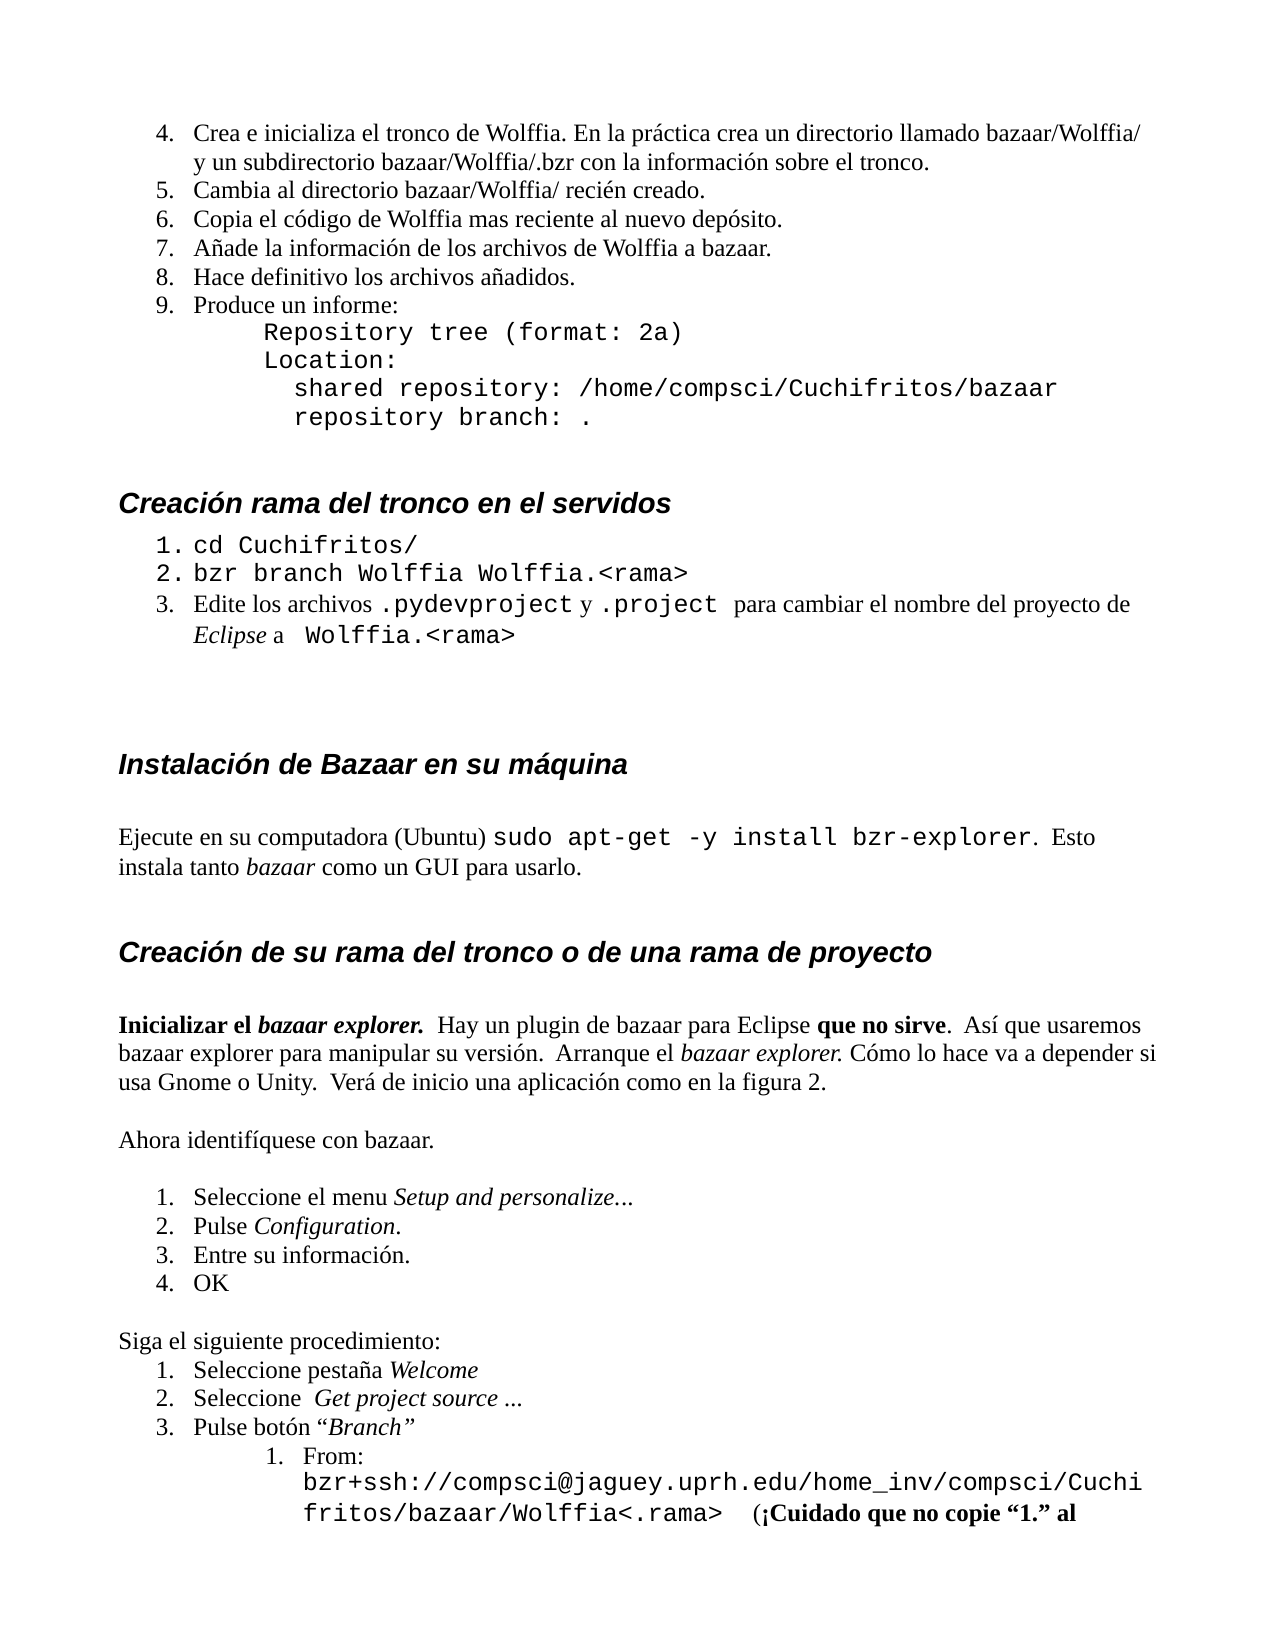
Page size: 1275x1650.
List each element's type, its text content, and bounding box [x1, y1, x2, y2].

text repository branch: . [263, 404, 1157, 433]
text Ahora identifíquese con bazaar. [118, 1125, 1157, 1153]
list bzr branch Wolffia Wolffia.<rama> [156, 561, 1157, 589]
list Entre su información. [156, 1240, 1157, 1268]
list Seleccione pestaña Welcome [156, 1355, 1157, 1383]
list Cambia al directorio bazaar/Wolffia/ recién creado. [156, 176, 1157, 204]
list Seleccione el menu Setup and personalize... [156, 1182, 1157, 1211]
text Repository tree (format: 2a) [263, 319, 1157, 348]
list Crea e inicializa el tronco de Wolffia. En la práctica crea un directorio llamado bazaar/Wolffia/ y un subdirectorio bazaar/Wolffia/.bzr con la información sobre el tronco. [156, 118, 1157, 176]
subtitle Instalación de Bazaar en su máquina [118, 747, 1157, 780]
text Location: [263, 348, 1157, 376]
text Inicializar el bazaar explorer. Hay un plugin de bazaar para Eclipse que no sirve. Así que usaremos bazaar explorer para manipular su versión. Arranque el bazaar explorer. Cómo lo hace va a depender si usa Gnome o Unity. Verá de inicio una aplicación como en la figura 2. [118, 1010, 1157, 1096]
list Añade la información de los archivos de Wolffia a bazaar. [156, 233, 1157, 262]
list Copia el código de Wolffia mas reciente al nuevo depósito. [156, 204, 1157, 233]
text Siga el siguiente procedimiento: [118, 1326, 1157, 1355]
list Pulse Configuration. [156, 1211, 1157, 1240]
list Seleccione Get project source ... [156, 1383, 1157, 1412]
list Pulse botón “Branch” [156, 1412, 1157, 1441]
subtitle Creación rama del tronco en el servidos [118, 486, 1157, 520]
list From: bzr+ssh://compsci@jaguey.uprh.edu/home_inv/compsci/Cuchifritos/bazaar/Wolffia<.rama> (¡Cuidado que no copie “1.” al [265, 1441, 1157, 1529]
list OK [156, 1268, 1157, 1297]
text shared repository: /home/compsci/Cuchifritos/bazaar [263, 376, 1157, 404]
subtitle Creación de su rama del tronco o de una rama de proyecto [118, 935, 1157, 968]
list Hace definitivo los archivos añadidos. [156, 262, 1157, 291]
text Ejecute en su computadora (Ubuntu) sudo apt-get -y install bzr-explorer. Esto instala tanto bazaar como un GUI para usarlo. [118, 822, 1157, 881]
list Edite los archivos .pydevproject y .project para cambiar el nombre del proyecto de Eclipse a Wolffia.<rama> [156, 589, 1157, 651]
list cd Cuchifritos/ [156, 532, 1157, 561]
list Produce un informe: [156, 291, 1157, 319]
